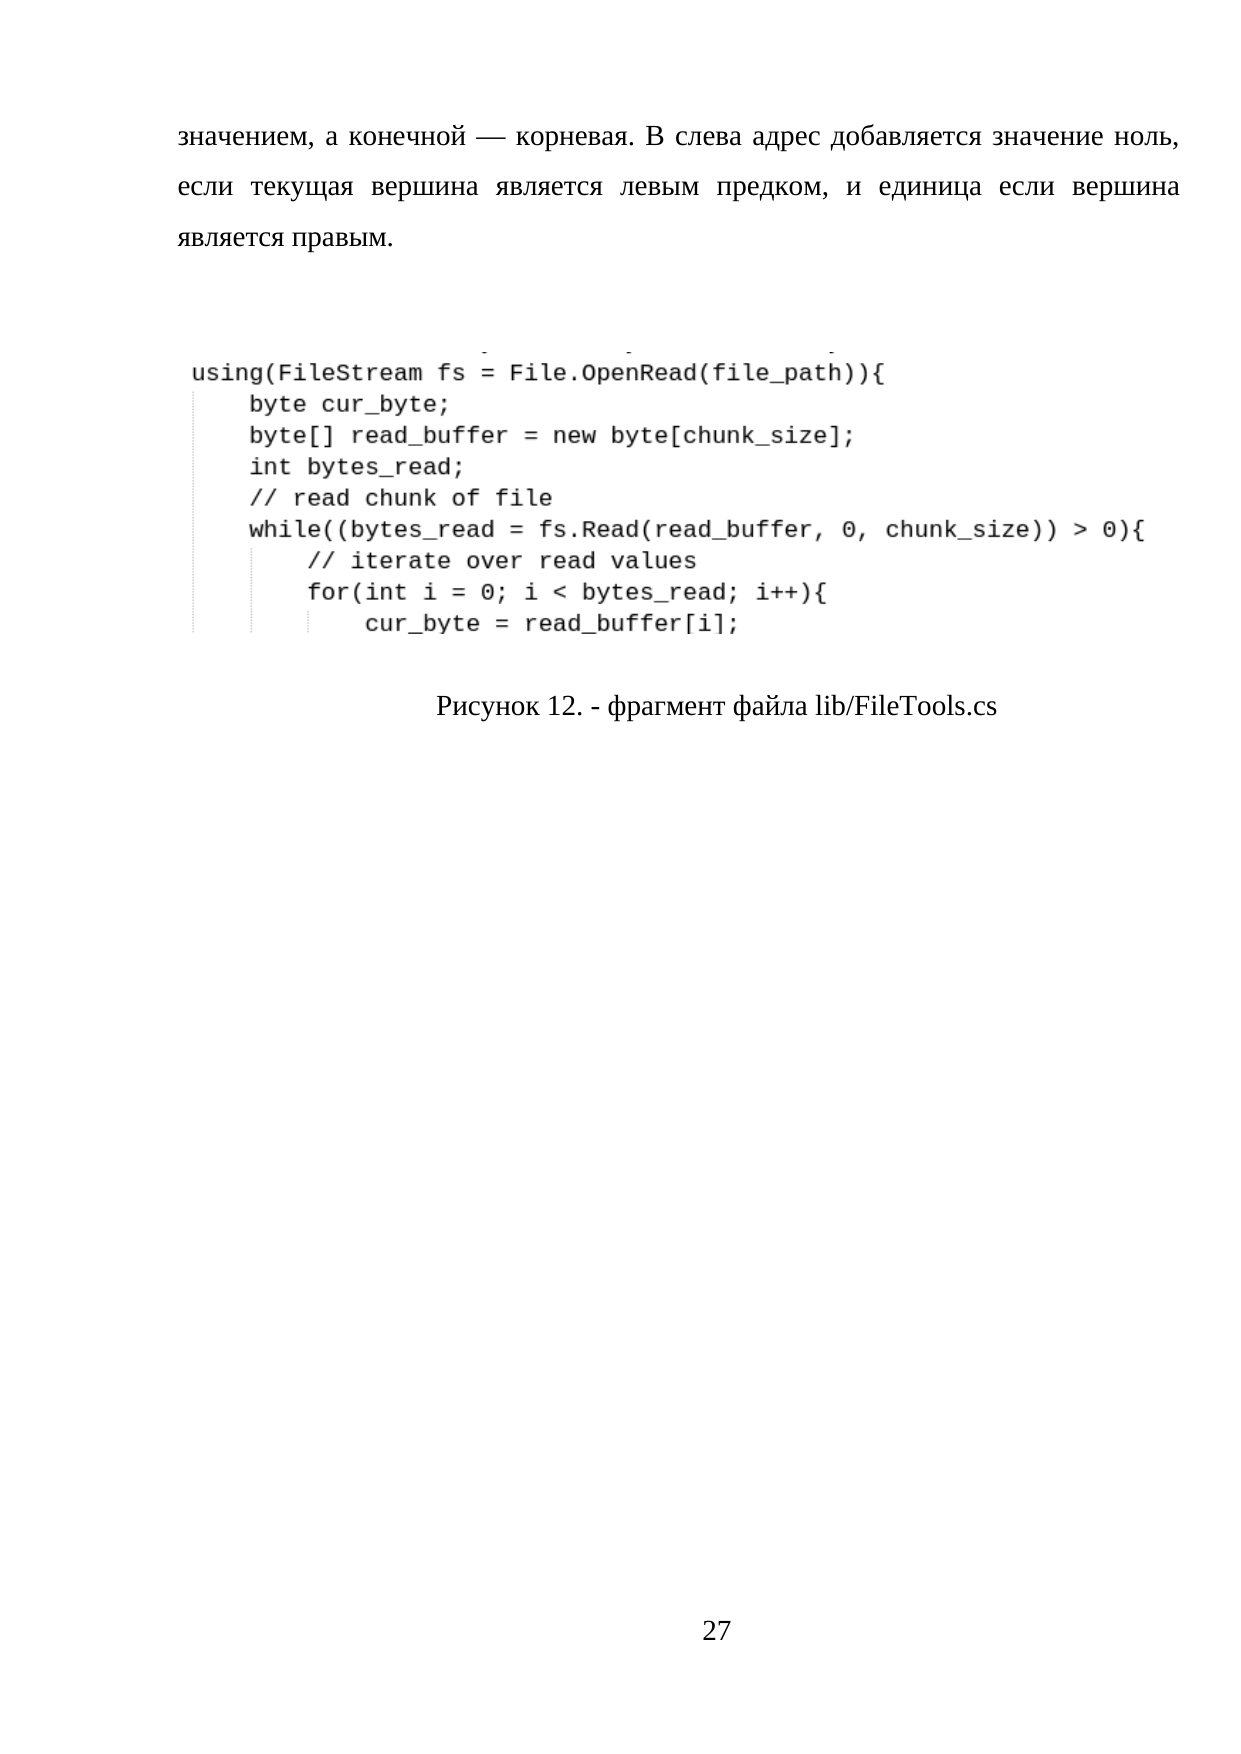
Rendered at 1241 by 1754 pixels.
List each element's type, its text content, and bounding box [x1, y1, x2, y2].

text значением, а конечной — корневая. В слева адрес добавляется значение ноль, если текущая вершина является левым предком, и единица если вершина является правым. [177, 118, 1181, 252]
picture [177, 352, 1182, 634]
subtitle Рисунок 12. - фрагмент файла lib/FileTools.cs [177, 634, 1181, 721]
